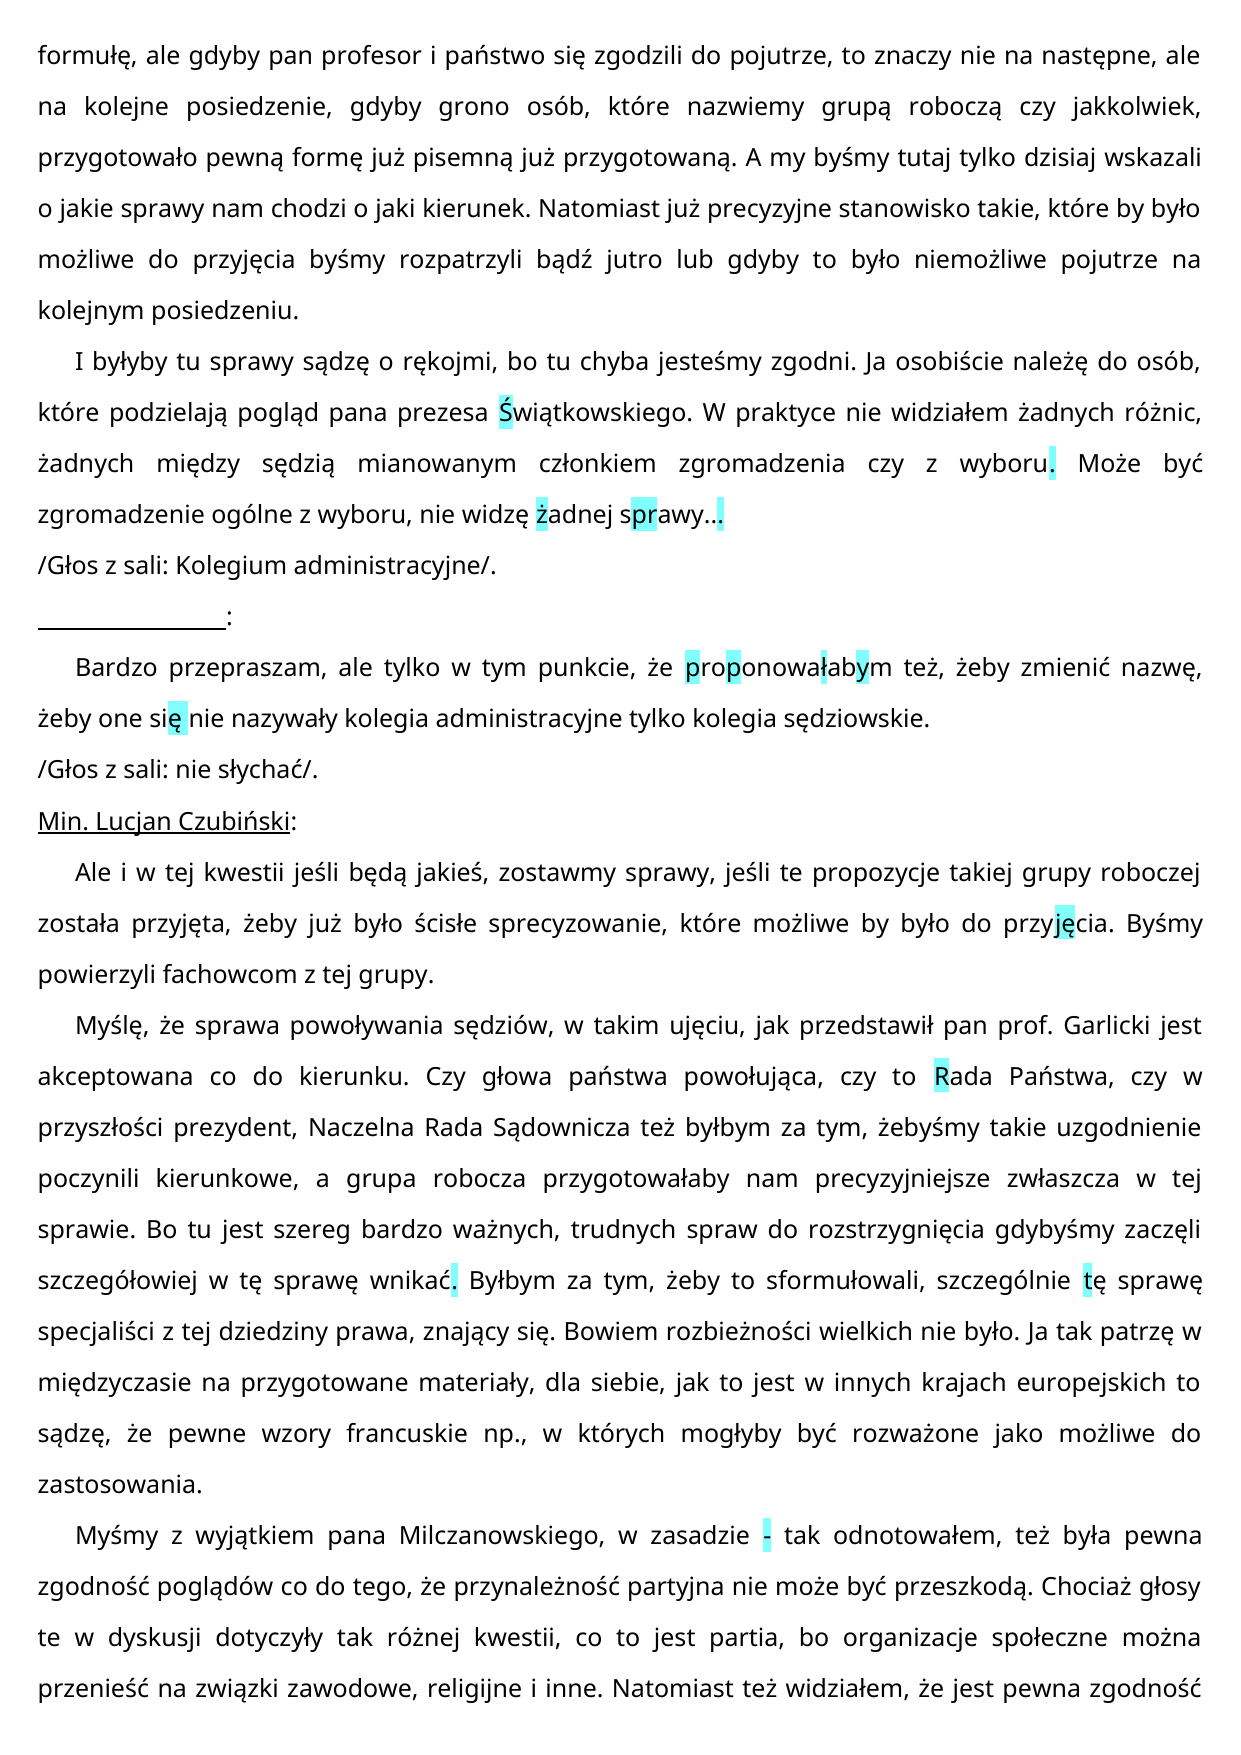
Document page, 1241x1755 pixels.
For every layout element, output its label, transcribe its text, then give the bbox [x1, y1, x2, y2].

text /Głos z sali: nie słychać/. [37, 752, 1203, 786]
text I byłyby tu sprawy sądzę o rękojmi, bo tu chyba jesteśmy zgodni. Ja osobiście należę do osób, które podzielają pogląd pana prezesa Świątkowskiego. W praktyce nie widziałem żadnych różnic, żadnych między sędzią mianowanym członkiem zgromadzenia czy z wyboru. Może być zgromadzenie ogólne z wyboru, nie widzę żadnej sprawy... [37, 344, 1203, 531]
text Myśmy z wyjątkiem pana Milczanowskiego, w zasadzie - tak odnotowałem, też była pewna zgodność poglądów co do tego, że przynależność partyjna nie może być przeszkodą. Chociaż głosy te w dyskusji dotyczyły tak różnej kwestii, co to jest partia, bo organizacje społeczne można przenieść na związki zawodowe, religijne i inne. Natomiast też widziałem, że jest pewna zgodność [37, 1518, 1203, 1705]
text Bardzo przepraszam, ale tylko w tym punkcie, że proponowałabym też, żeby zmienić nazwę, żeby one się nie nazywały kolegia administracyjne tylko kolegia sędziowskie. [37, 650, 1203, 735]
text Min. Lucjan Czubiński: [37, 803, 1203, 837]
text Myślę, że sprawa powoływania sędziów, w takim ujęciu, jak przedstawił pan prof. Garlicki jest akceptowana co do kierunku. Czy głowa państwa powołująca, czy to Rada Państwa, czy w przyszłości prezydent, Naczelna Rada Sądownicza też byłbym za tym, żebyśmy takie uzgodnienie poczynili kierunkowe, a grupa robocza przygotowałaby nam precyzyjniejsze zwłaszcza w tej sprawie. Bo tu jest szereg bardzo ważnych, trudnych spraw do rozstrzygnięcia gdybyśmy zaczęli szczegółowiej w tę sprawę wnikać. Byłbym za tym, żeby to sformułowali, szczególnie tę sprawę specjaliści z tej dziedziny prawa, znający się. Bowiem rozbieżności wielkich nie było. Ja tak patrzę w międzyczasie na przygotowane materiały, dla siebie, jak to jest w innych krajach europejskich to sądzę, że pewne wzory francuskie np., w których mogłyby być rozważone jako możliwe do zastosowania. [37, 1007, 1203, 1501]
text formułę, ale gdyby pan profesor i państwo się zgodzili do pojutrze, to znaczy nie na następne, ale na kolejne posiedzenie, gdyby grono osób, które nazwiemy grupą roboczą czy jakkolwiek, przygotowało pewną formę już pisemną już przygotowaną. A my byśmy tutaj tylko dzisiaj wskazali o jakie sprawy nam chodzi o jaki kierunek. Natomiast już precyzyjne stanowisko takie, które by było możliwe do przyjęcia byśmy rozpatrzyli bądź jutro lub gdyby to było niemożliwe pojutrze na kolejnym posiedzeniu. [37, 37, 1203, 327]
text : [37, 599, 1203, 633]
text Ale i w tej kwestii jeśli będą jakieś, zostawmy sprawy, jeśli te propozycje takiej grupy roboczej została przyjęta, żeby już było ścisłe sprecyzowanie, które możliwe by było do przyjęcia. Byśmy powierzyli fachowcom z tej grupy. [37, 854, 1203, 990]
text /Głos z sali: Kolegium administracyjne/. [37, 548, 1203, 582]
